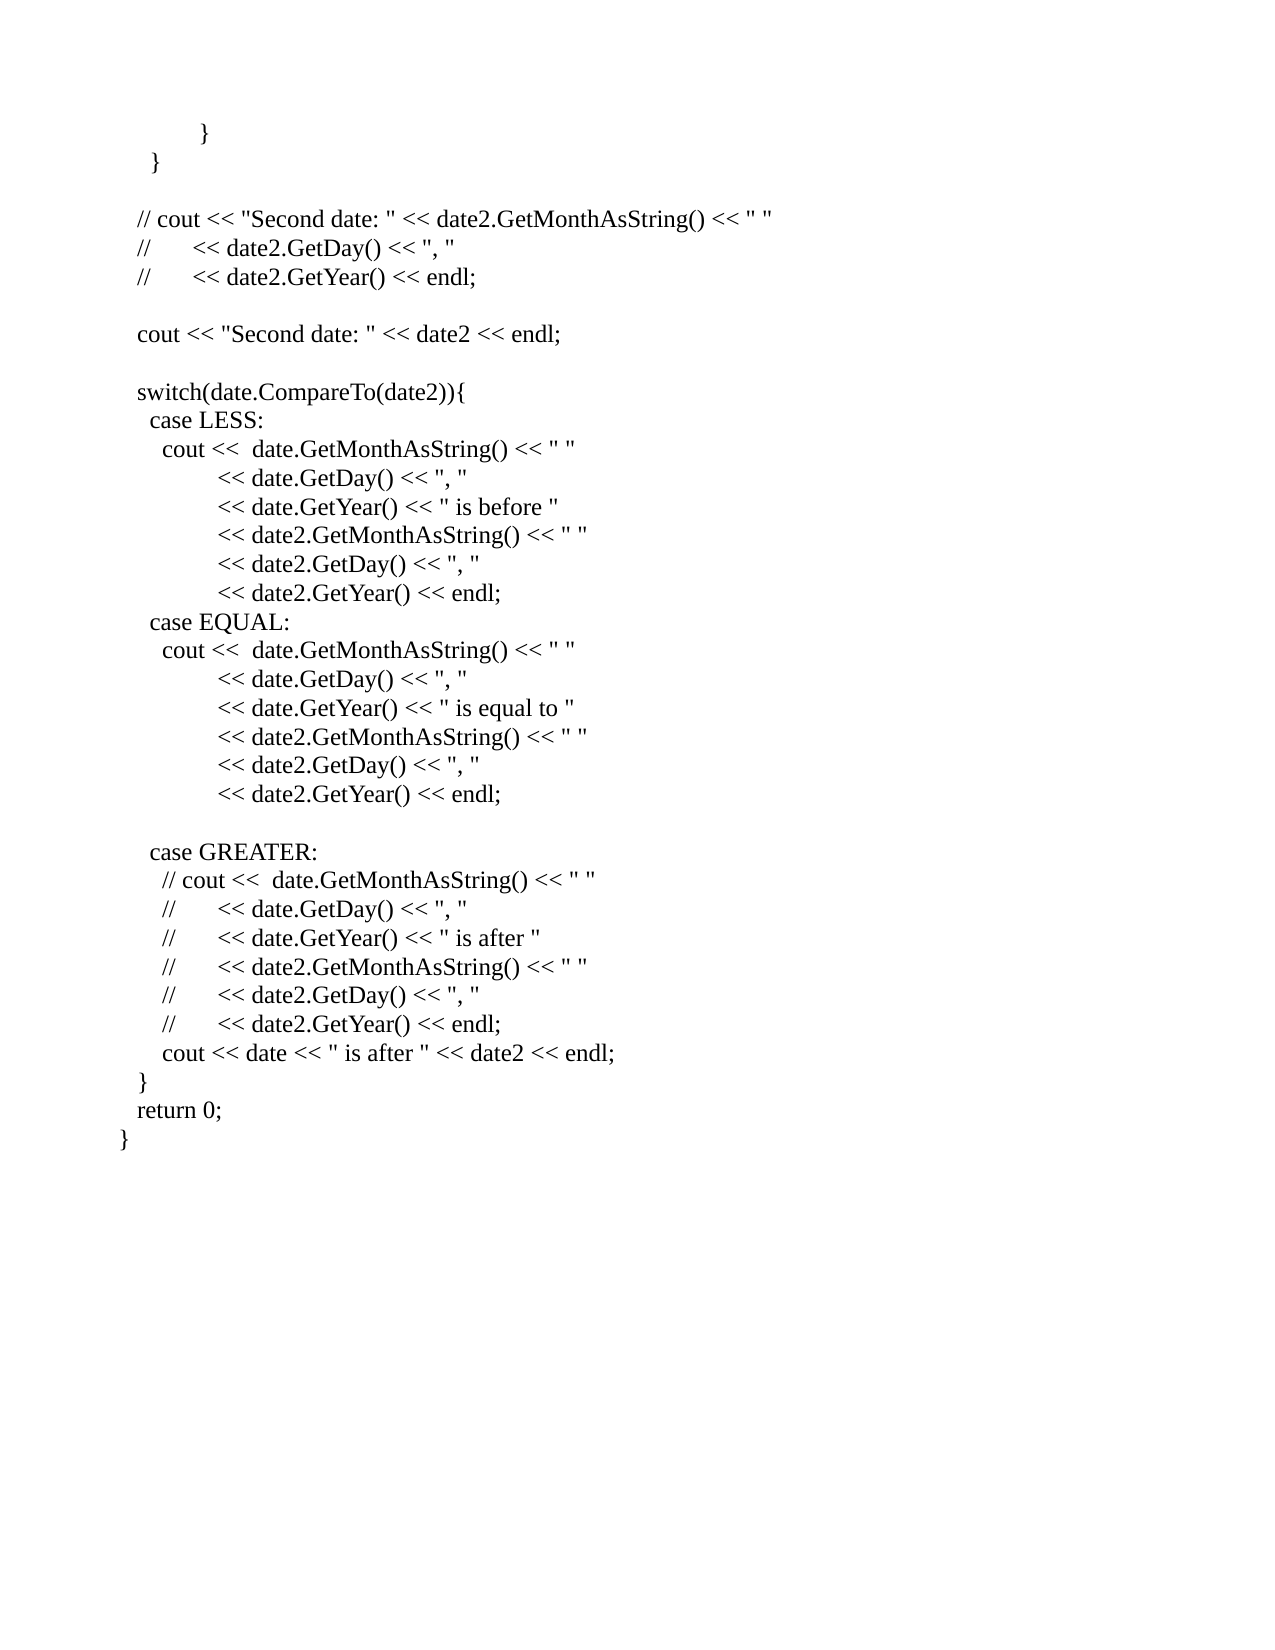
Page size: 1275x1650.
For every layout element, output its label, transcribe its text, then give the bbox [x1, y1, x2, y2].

text case LESS: [118, 406, 1157, 434]
text // << date2.GetDay() << ", " [118, 981, 1157, 1009]
text switch(date.CompareTo(date2)){ [118, 377, 1157, 406]
text << date2.GetYear() << endl; [118, 578, 1157, 607]
text // << date.GetYear() << " is after " [118, 923, 1157, 952]
text << date.GetYear() << " is before " [118, 492, 1157, 521]
text return 0; [118, 1096, 1157, 1124]
text } [118, 118, 1157, 147]
text << date2.GetMonthAsString() << " " [118, 521, 1157, 549]
text } [118, 1067, 1157, 1096]
text cout << date.GetMonthAsString() << " " [118, 434, 1157, 463]
text cout << "Second date: " << date2 << endl; [118, 319, 1157, 348]
text << date.GetDay() << ", " [118, 463, 1157, 492]
text case EQUAL: [118, 607, 1157, 636]
text << date.GetDay() << ", " [118, 664, 1157, 693]
text // << date2.GetDay() << ", " [118, 233, 1157, 262]
text // << date.GetDay() << ", " [118, 894, 1157, 923]
text } [118, 147, 1157, 176]
text // << date2.GetYear() << endl; [118, 1009, 1157, 1038]
text // cout << "Second date: " << date2.GetMonthAsString() << " " [118, 204, 1157, 233]
text cout << date << " is after " << date2 << endl; [118, 1038, 1157, 1067]
text cout << date.GetMonthAsString() << " " [118, 636, 1157, 664]
text // << date2.GetYear() << endl; [118, 262, 1157, 291]
text case GREATER: [118, 837, 1157, 866]
text << date.GetYear() << " is equal to " [118, 693, 1157, 722]
text << date2.GetDay() << ", " [118, 751, 1157, 779]
text } [118, 1124, 1157, 1153]
text << date2.GetDay() << ", " [118, 549, 1157, 578]
text // cout << date.GetMonthAsString() << " " [118, 866, 1157, 894]
text << date2.GetMonthAsString() << " " [118, 722, 1157, 751]
text // << date2.GetMonthAsString() << " " [118, 952, 1157, 981]
text << date2.GetYear() << endl; [118, 779, 1157, 808]
